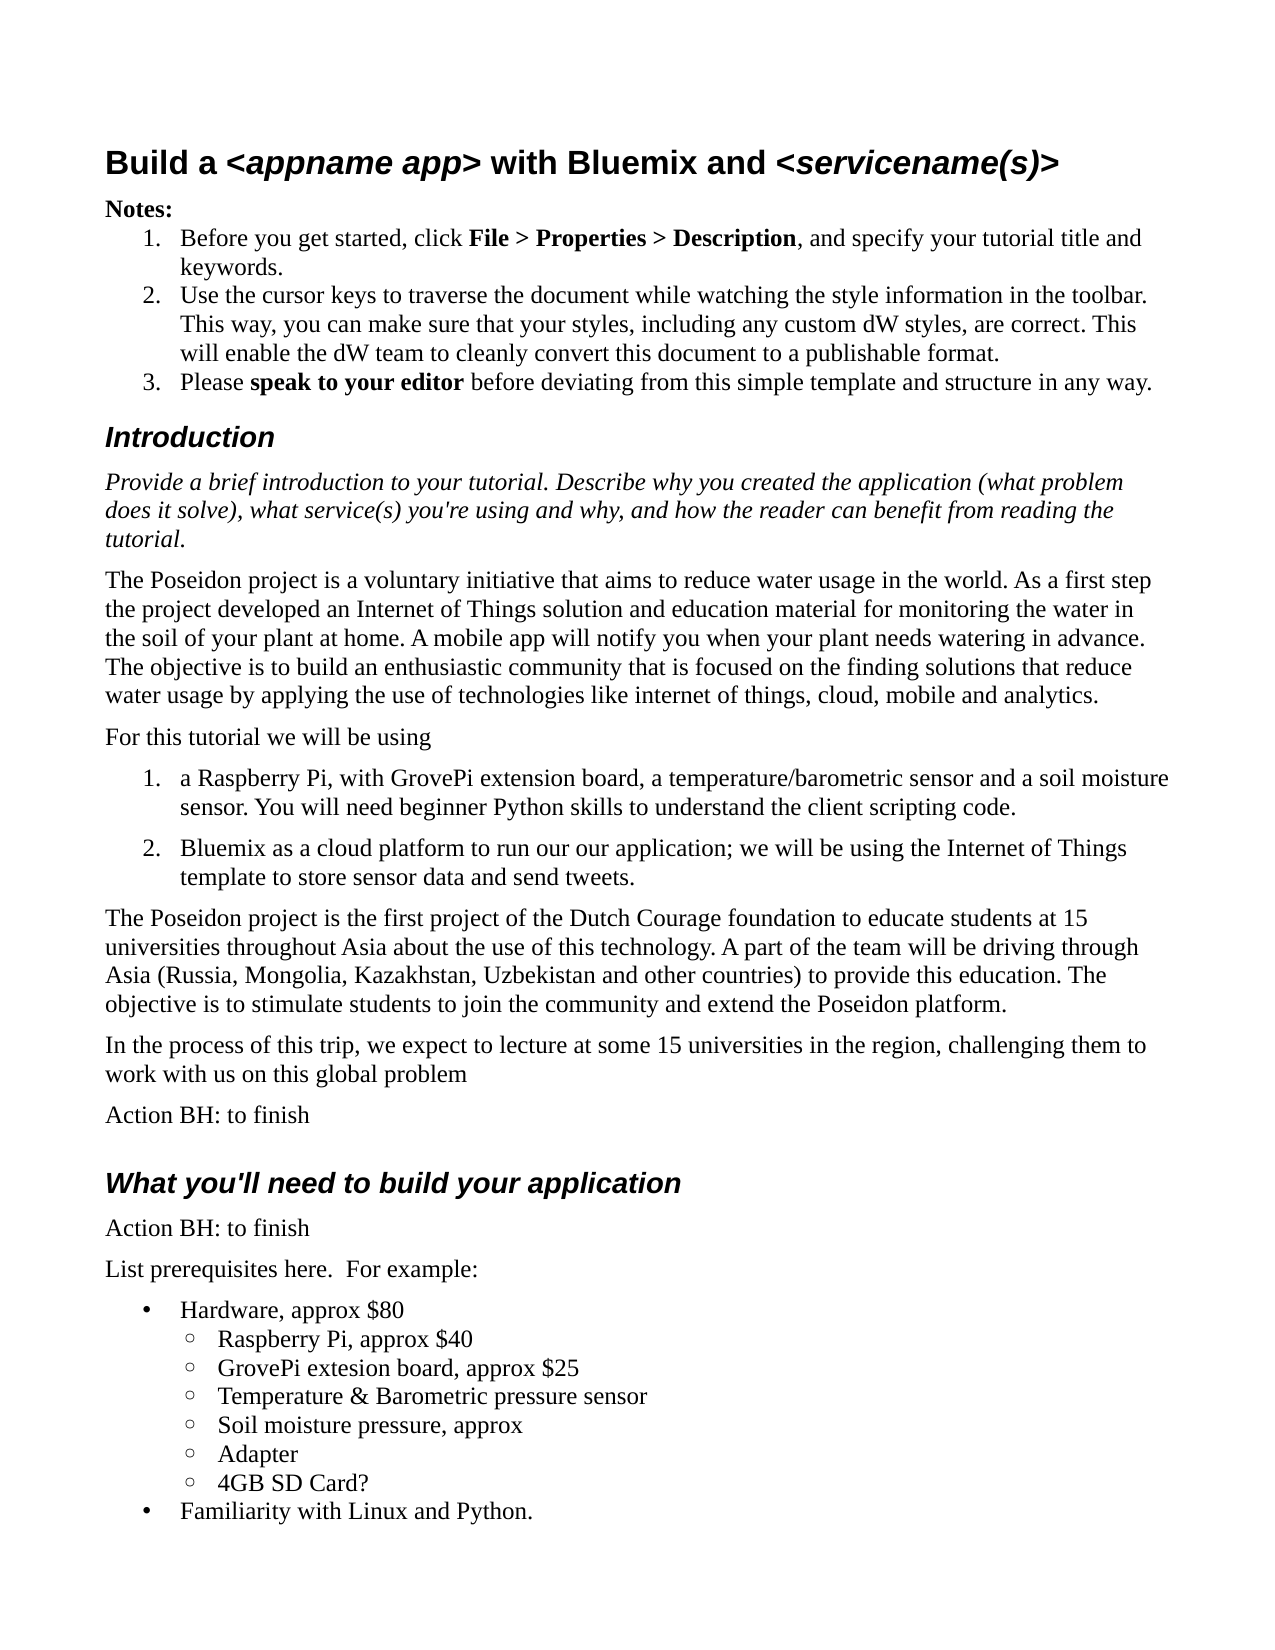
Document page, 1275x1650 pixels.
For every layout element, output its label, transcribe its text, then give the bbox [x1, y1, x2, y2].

list GrovePi extesion board, approx $25 [180, 1353, 1170, 1381]
text Action BH: to finish [105, 1100, 1170, 1129]
list Please speak to your editor before deviating from this simple template and structure in any way. [142, 367, 1170, 396]
list a Raspberry Pi, with GrovePi extension board, a temperature/barometric sensor and a soil moisture sensor. You will need beginner Python skills to understand the client scripting code. [142, 763, 1170, 820]
list Adapter [180, 1439, 1170, 1468]
text In the process of this trip, we expect to lecture at some 15 universities in the region, challenging them to work with us on this global problem [105, 1030, 1170, 1088]
list Temperature & Barometric pressure sensor [180, 1381, 1170, 1410]
subtitle What you'll need to build your application [105, 1167, 1170, 1200]
list 4GB SD Card? [180, 1468, 1170, 1496]
text For this tutorial we will be using [105, 722, 1170, 750]
subtitle Introduction [105, 421, 1170, 454]
list Use the cursor keys to traverse the document while watching the style information in the toolbar. This way, you can make sure that your styles, including any custom dW styles, are correct. This will enable the dW team to cleanly convert this document to a publishable format. [142, 281, 1170, 367]
list Hardware, approx $80 [142, 1295, 1170, 1324]
list Bluemix as a cloud platform to run our our application; we will be using the Internet of Things template to store sensor data and send tweets. [142, 833, 1170, 890]
text Notes: [105, 194, 1170, 223]
list Soil moisture pressure, approx [180, 1410, 1170, 1439]
list Raspberry Pi, approx $40 [180, 1324, 1170, 1353]
text List prerequisites here. For example: [105, 1254, 1170, 1283]
text The Poseidon project is the first project of the Dutch Courage foundation to educate students at 15 universities throughout Asia about the use of this technology. A part of the team will be driving through Asia (Russia, Mongolia, Kazakhstan, Uzbekistan and other countries) to provide this education. The objective is to stimulate students to join the community and extend the Poseidon platform. [105, 903, 1170, 1018]
text The Poseidon project is a voluntary initiative that aims to reduce water usage in the world. As a first step the project developed an Internet of Things solution and education material for monitoring the water in the soil of your plant at home. A mobile app will notify you when your plant needs watering in advance. The objective is to build an enthusiastic community that is focused on the finding solutions that reduce water usage by applying the use of technologies like internet of things, cloud, mobile and analytics. [105, 565, 1170, 709]
text Action BH: to finish [105, 1213, 1170, 1241]
list Familiarity with Linux and Python. [142, 1496, 1170, 1525]
text Provide a brief introduction to your tutorial. Describe why you created the application (what problem does it solve), what service(s) you're using and why, and how the reader can benefit from reading the tutorial. [105, 467, 1170, 553]
list Before you get started, click File > Properties > Description, and specify your tutorial title and keywords. [142, 223, 1170, 281]
subtitle Build a <appname app> with Bluemix and <servicename(s)> [105, 143, 1170, 182]
